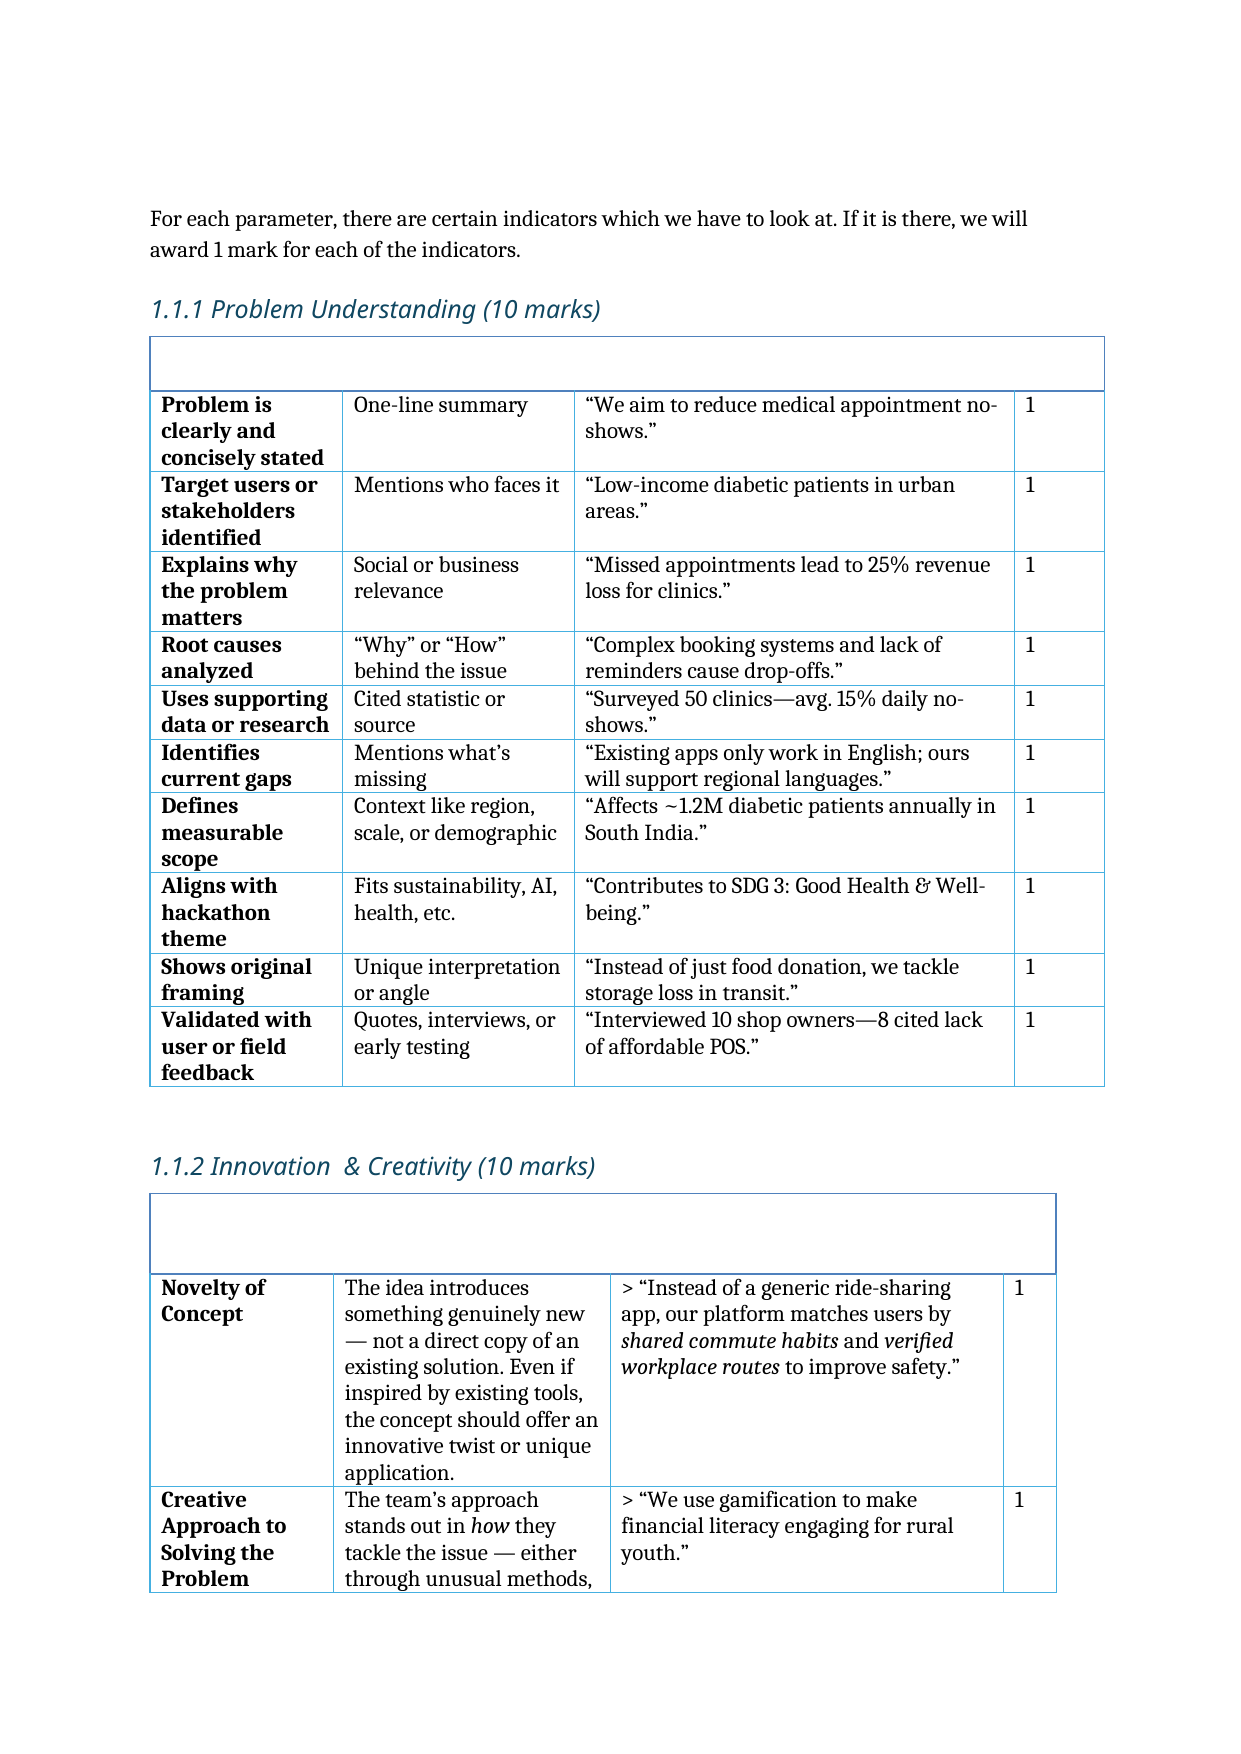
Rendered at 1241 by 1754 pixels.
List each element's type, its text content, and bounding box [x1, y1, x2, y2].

text For each parameter, there are certain indicators which we have to look at. If it is there, we will award 1 mark for each of the indicators. [150, 206, 1090, 263]
table_header Marks [1004, 1194, 1055, 1273]
table_cell Creative Approach to Solving the Problem [151, 1487, 333, 1592]
table_cell 1 [1015, 740, 1104, 792]
table_cell Aligns with hackathon theme [151, 873, 342, 952]
table_cell > “Instead of a generic ride-sharing app, our platform matches users by shared commute habits and verified workplace routes to improve safety.” [611, 1275, 1003, 1486]
table_cell Uses supporting data or research [151, 686, 342, 738]
table_cell 1 [1004, 1275, 1056, 1486]
table_header Evaluation Indicator [151, 1194, 333, 1273]
table_cell “Affects ~1.2M diabetic patients annually in South India.” [575, 793, 1014, 872]
table_header Example [574, 337, 1015, 390]
table_cell Target users or stakeholders identified [151, 472, 342, 551]
subtitle 1.1.2 Innovation & Creativity (10 marks) [150, 1149, 1090, 1183]
table_cell “Contributes to SDG 3: Good Health & Well-being.” [575, 873, 1014, 952]
table_cell One-line summary [343, 392, 574, 471]
table_header Evidence Expected [343, 337, 574, 390]
table_cell Validated with user or field feedback [151, 1007, 342, 1086]
table_cell Novelty of Concept [151, 1275, 333, 1486]
table_cell “Missed appointments lead to 25% revenue loss for clinics.” [575, 552, 1014, 631]
table_cell 1 [1015, 632, 1104, 685]
table_cell “Complex booking systems and lack of reminders cause drop-offs.” [575, 632, 1014, 685]
table_cell “Low-income diabetic patients in urban areas.” [575, 472, 1014, 551]
table_cell Defines measurable scope [151, 793, 342, 872]
table_header Detailed Description (What Judge Should Look For) [334, 1194, 610, 1273]
table_cell Mentions what’s missing [343, 740, 574, 792]
table_cell 1 [1015, 552, 1104, 631]
table_cell 1 [1004, 1487, 1056, 1592]
subtitle 1.1.1 Problem Understanding (10 marks) [150, 292, 1090, 326]
table_cell Cited statistic or source [343, 686, 574, 738]
table_header Example (From PPT / Video) [610, 1194, 1004, 1273]
table_cell “Why” or “How” behind the issue [343, 632, 574, 685]
table_cell “Instead of just food donation, we tackle storage loss in transit.” [575, 954, 1014, 1006]
table_cell Problem is clearly and concisely stated [151, 392, 342, 471]
table_cell “Surveyed 50 clinics—avg. 15% daily no-shows.” [575, 686, 1014, 738]
table_cell 1 [1015, 472, 1104, 551]
table_cell 1 [1015, 873, 1104, 952]
table_cell Context like region, scale, or demographic [343, 793, 574, 872]
table_cell Social or business relevance [343, 552, 574, 631]
table_cell > “We use gamification to make financial literacy engaging for rural youth.” [611, 1487, 1003, 1592]
table_cell 1 [1015, 1007, 1104, 1086]
table_cell Fits sustainability, AI, health, etc. [343, 873, 574, 952]
table_cell “We aim to reduce medical appointment no-shows.” [575, 392, 1014, 471]
table_cell 1 [1015, 793, 1104, 872]
table_cell “Existing apps only work in English; ours will support regional languages.” [575, 740, 1014, 792]
table_header Evaluation Indicator [151, 337, 343, 390]
table_cell Explains why the problem matters [151, 552, 342, 631]
table_cell 1 [1015, 686, 1104, 738]
table_cell Quotes, interviews, or early testing [343, 1007, 574, 1086]
table_cell The team’s approach stands out in how they tackle the issue — either through unusual methods, [334, 1487, 610, 1592]
table_cell “Interviewed 10 shop owners—8 cited lack of affordable POS.” [575, 1007, 1014, 1086]
table_cell Shows original framing [151, 954, 342, 1006]
table_header Marks [1015, 337, 1104, 390]
table_cell Mentions who faces it [343, 472, 574, 551]
table_cell The idea introduces something genuinely new — not a direct copy of an existing solution. Even if inspired by existing tools, the concept should offer an innovative twist or unique application. [334, 1275, 610, 1486]
table_cell Root causes analyzed [151, 632, 342, 685]
table_cell 1 [1015, 954, 1104, 1006]
table_cell Identifies current gaps [151, 740, 342, 792]
table_cell Unique interpretation or angle [343, 954, 574, 1006]
table_cell 1 [1015, 392, 1104, 471]
